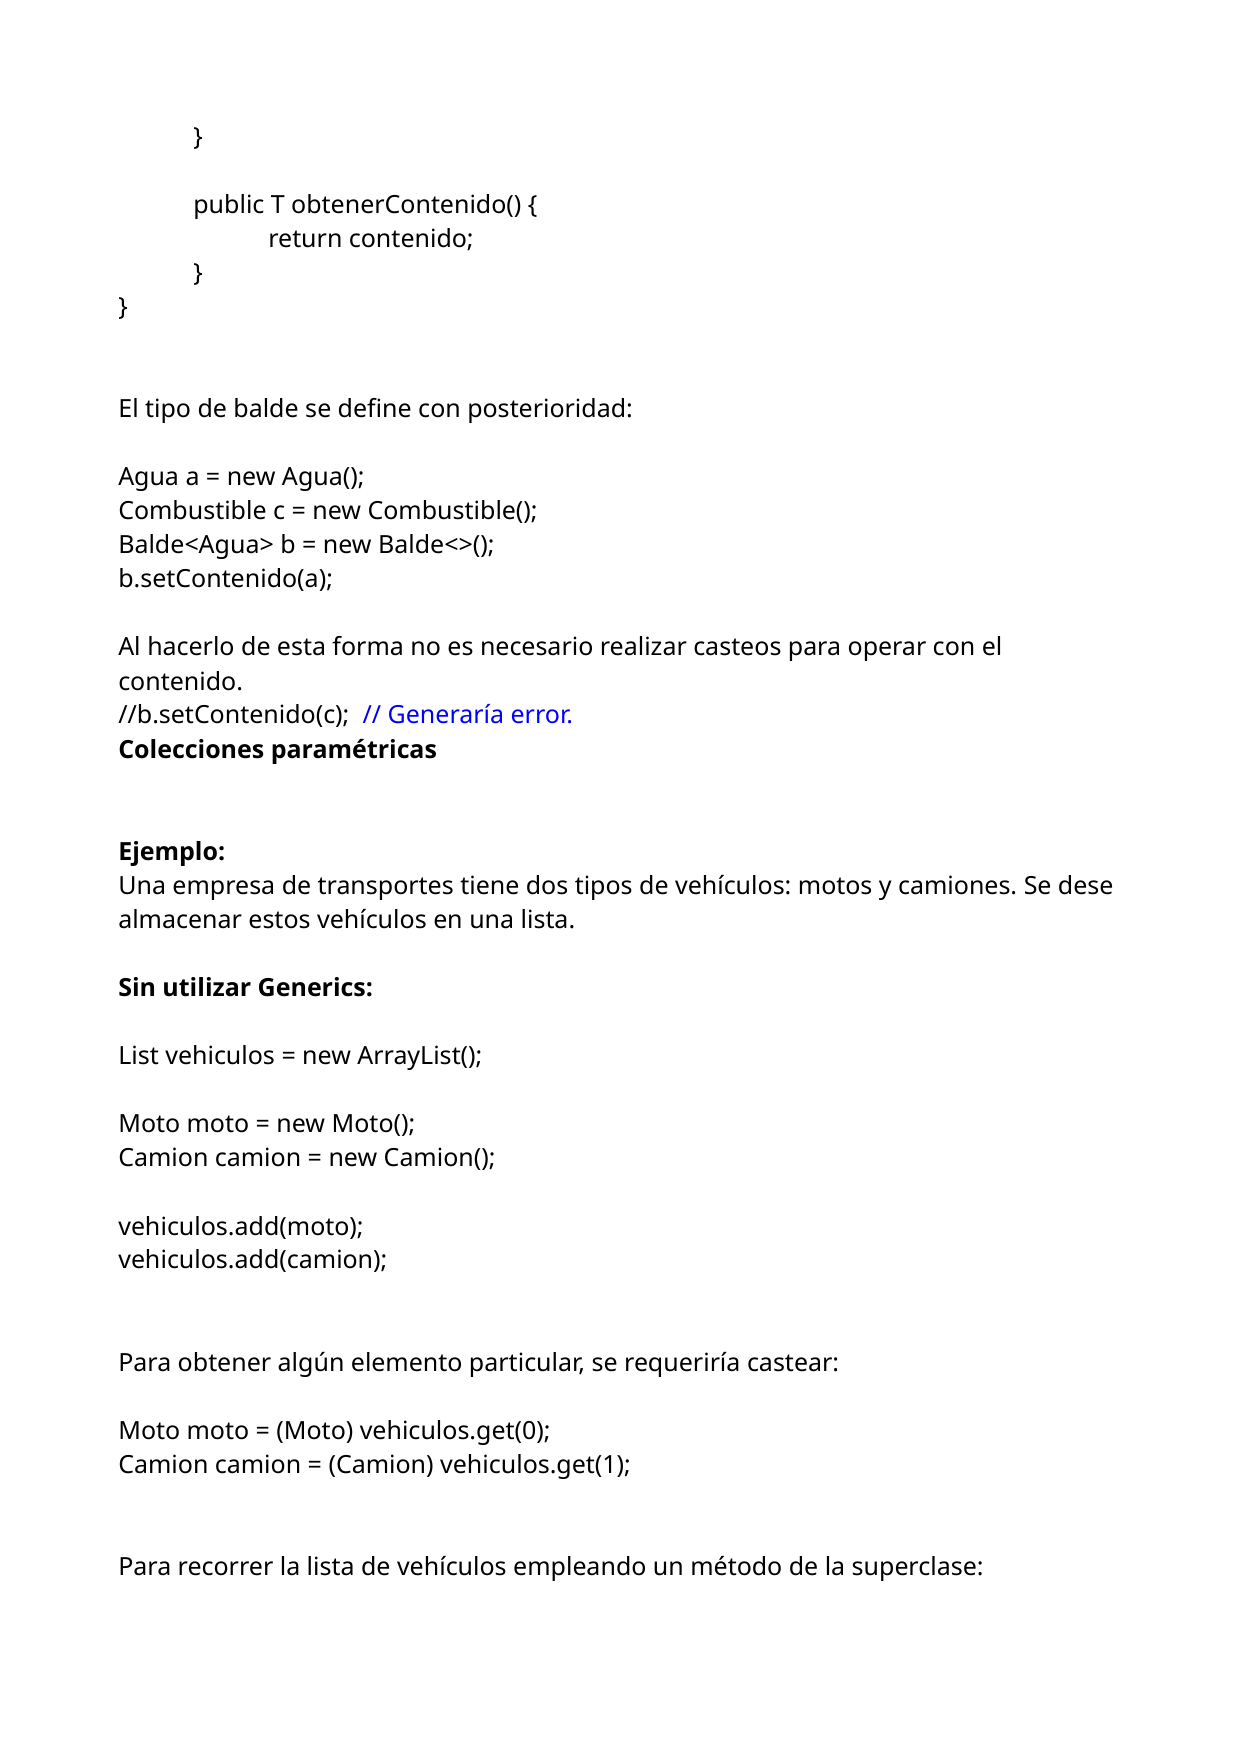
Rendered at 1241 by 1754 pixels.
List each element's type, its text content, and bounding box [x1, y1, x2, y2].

text } [118, 254, 1122, 288]
text El tipo de balde se define con posterioridad: [118, 391, 1122, 425]
text b.setContenido(a); [118, 561, 1122, 595]
text Agua a = new Agua(); [118, 459, 1122, 493]
text vehiculos.add(camion); [118, 1242, 1122, 1276]
text public T obtenerContenido() { [118, 186, 1122, 220]
text Camion camion = new Camion(); [118, 1140, 1122, 1174]
text Una empresa de transportes tiene dos tipos de vehículos: motos y camiones. Se dese almacenar estos vehículos en una lista. [118, 867, 1122, 936]
text Combustible c = new Combustible(); [118, 493, 1122, 527]
text Al hacerlo de esta forma no es necesario realizar casteos para operar con el contenido. [118, 629, 1122, 697]
text Balde<Agua> b = new Balde<>(); [118, 527, 1122, 561]
text Moto moto = (Moto) vehiculos.get(0); [118, 1412, 1122, 1447]
text Ejemplo: [118, 833, 1122, 867]
text List vehiculos = new ArrayList(); [118, 1038, 1122, 1072]
text Para obtener algún elemento particular, se requeriría castear: [118, 1344, 1122, 1378]
text Colecciones paramétricas [118, 731, 1122, 765]
text vehiculos.add(moto); [118, 1208, 1122, 1242]
text //b.setContenido(c); // Generaría error. [118, 697, 1122, 731]
text return contenido; [118, 220, 1122, 254]
text } [118, 118, 1122, 152]
text Camion camion = (Camion) vehiculos.get(1); [118, 1447, 1122, 1481]
text Sin utilizar Generics: [118, 970, 1122, 1004]
text Para recorrer la lista de vehículos empleando un método de la superclase: [118, 1549, 1122, 1583]
text } [118, 288, 1122, 322]
text Moto moto = new Moto(); [118, 1106, 1122, 1140]
